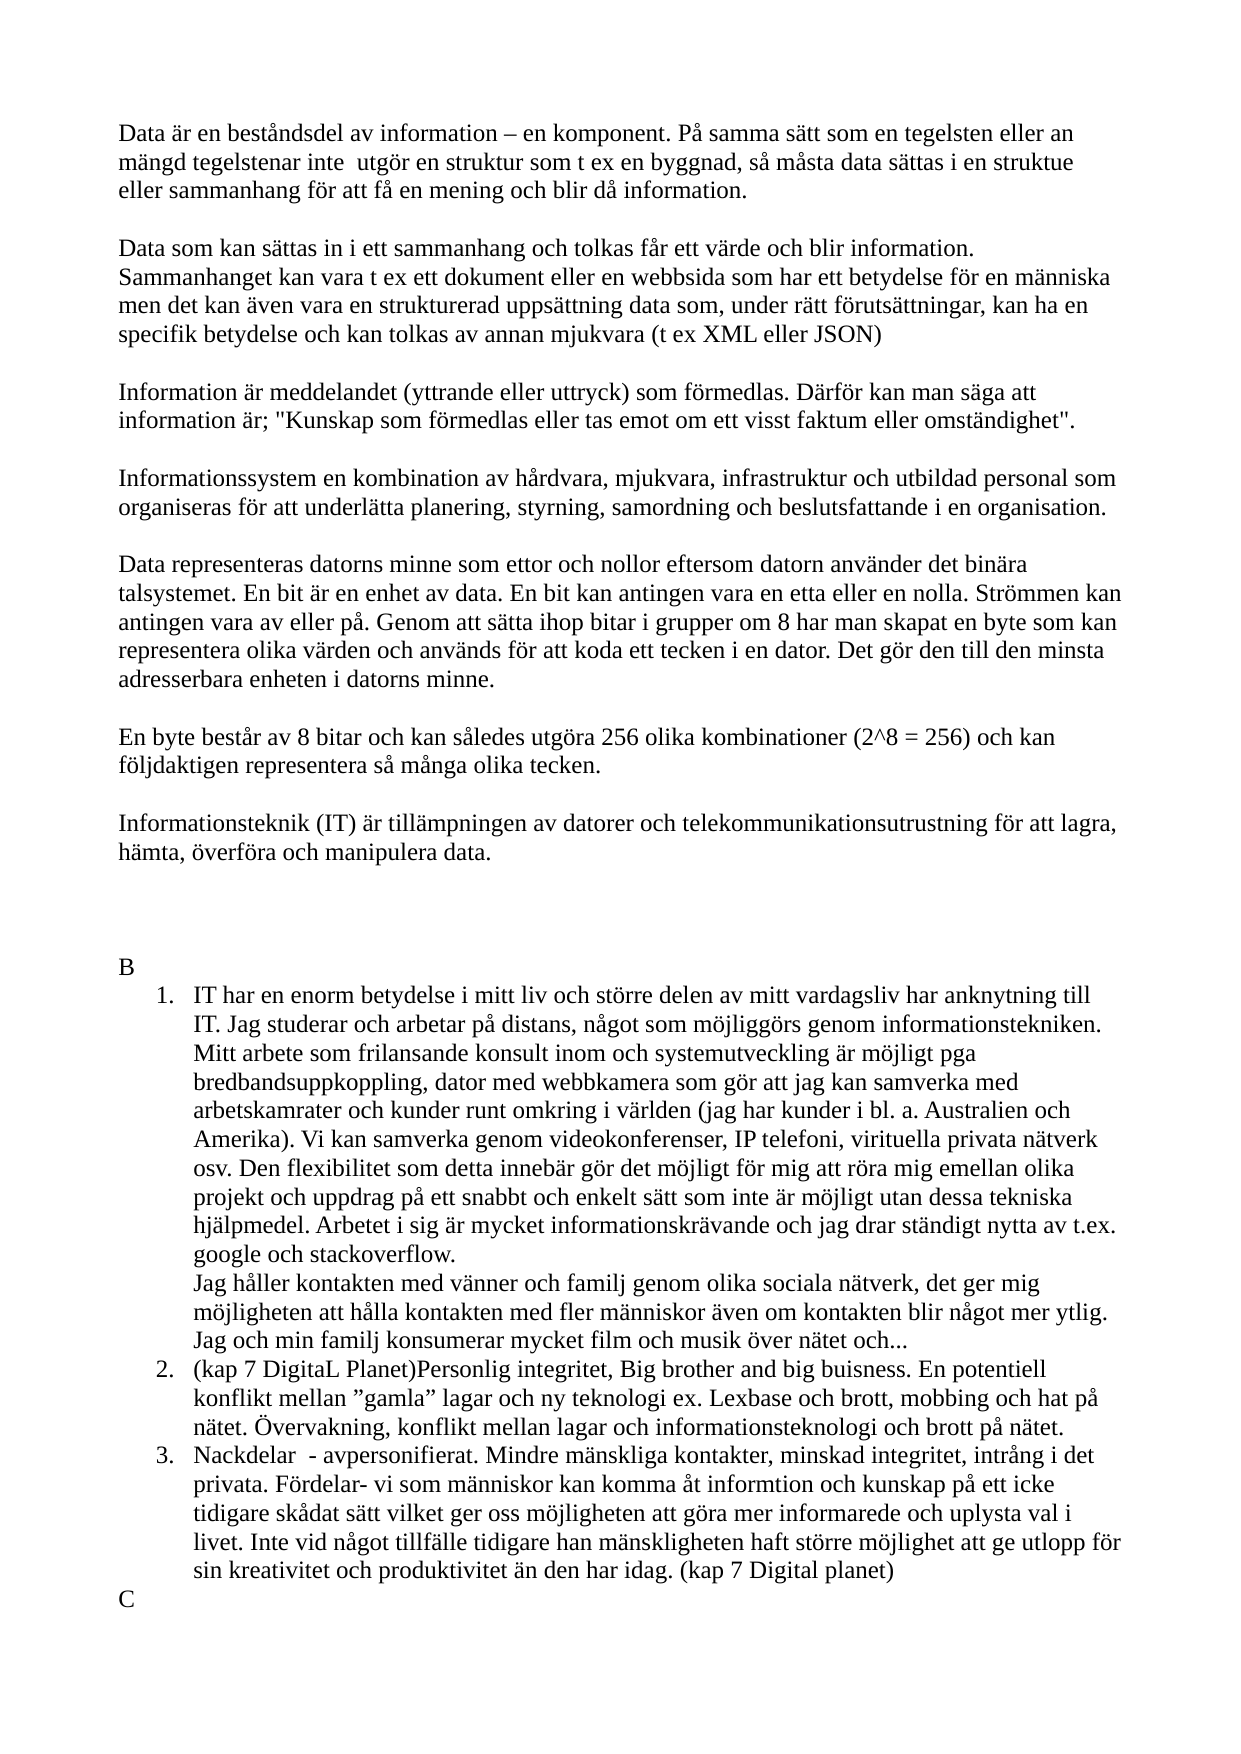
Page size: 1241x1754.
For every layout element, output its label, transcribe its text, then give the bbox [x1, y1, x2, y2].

list Jag håller kontakten med vänner och familj genom olika sociala nätverk, det ger mig möjligheten att hålla kontakten med fler människor även om kontakten blir något mer ytlig. [156, 1268, 1122, 1326]
list Jag och min familj konsumerar mycket film och musik över nätet och... [156, 1326, 1122, 1354]
text Information är meddelandet (yttrande eller uttryck) som förmedlas. Därför kan man säga att information är; "Kunskap som förmedlas eller tas emot om ett visst faktum eller omständighet". [118, 377, 1122, 434]
text C [118, 1584, 1122, 1613]
text Data representeras datorns minne som ettor och nollor eftersom datorn använder det binära talsystemet. En bit är en enhet av data. En bit kan antingen vara en etta eller en nolla. Strömmen kan antingen vara av eller på. Genom att sätta ihop bitar i grupper om 8 har man skapat en byte som kan representera olika värden och används för att koda ett tecken i en dator. Det gör den till den minsta adresserbara enheten i datorns minne. [118, 549, 1122, 693]
list Nackdelar - avpersonifierat. Mindre mänskliga kontakter, minskad integritet, intrång i det privata. Fördelar- vi som människor kan komma åt informtion och kunskap på ett icke tidigare skådat sätt vilket ger oss möjligheten att göra mer informarede och uplysta val i livet. Inte vid något tillfälle tidigare han mänskligheten haft större möjlighet att ge utlopp för sin kreativitet och produktivitet än den har idag. (kap 7 Digital planet) [156, 1441, 1122, 1584]
text En byte består av 8 bitar och kan således utgöra 256 olika kombinationer (2^8 = 256) och kan följdaktigen representera så många olika tecken. [118, 722, 1122, 779]
list (kap 7 DigitaL Planet)Personlig integritet, Big brother and big buisness. En potentiell konflikt mellan ”gamla” lagar och ny teknologi ex. Lexbase och brott, mobbing och hat på nätet. Övervakning, konflikt mellan lagar och informationsteknologi och brott på nätet. [156, 1354, 1122, 1441]
text Data är en beståndsdel av information – en komponent. På samma sätt som en tegelsten eller an mängd tegelstenar inte utgör en struktur som t ex en byggnad, så måsta data sättas i en struktue eller sammanhang för att få en mening och blir då information. [118, 118, 1122, 204]
text Informationsteknik (IT) är tillämpningen av datorer och telekommunikationsutrustning för att lagra, hämta, överföra och manipulera data. [118, 808, 1122, 866]
list IT har en enorm betydelse i mitt liv och större delen av mitt vardagsliv har anknytning till IT. Jag studerar och arbetar på distans, något som möjliggörs genom informationstekniken. Mitt arbete som frilansande konsult inom och systemutveckling är möjligt pga bredbandsuppkoppling, dator med webbkamera som gör att jag kan samverka med arbetskamrater och kunder runt omkring i världen (jag har kunder i bl. a. Australien och Amerika). Vi kan samverka genom videokonferenser, IP telefoni, virituella privata nätverk osv. Den flexibilitet som detta innebär gör det möjligt för mig att röra mig emellan olika projekt och uppdrag på ett snabbt och enkelt sätt som inte är möjligt utan dessa tekniska hjälpmedel. Arbetet i sig är mycket informationskrävande och jag drar ständigt nytta av t.ex. google och stackoverflow. [156, 981, 1122, 1268]
text B [118, 952, 1122, 981]
text Data som kan sättas in i ett sammanhang och tolkas får ett värde och blir information. Sammanhanget kan vara t ex ett dokument eller en webbsida som har ett betydelse för en människa men det kan även vara en strukturerad uppsättning data som, under rätt förutsättningar, kan ha en specifik betydelse och kan tolkas av annan mjukvara (t ex XML eller JSON) [118, 233, 1122, 348]
text Informationssystem en kombination av hårdvara, mjukvara, infrastruktur och utbildad personal som organiseras för att underlätta planering, styrning, samordning och beslutsfattande i en organisation. [118, 463, 1122, 521]
